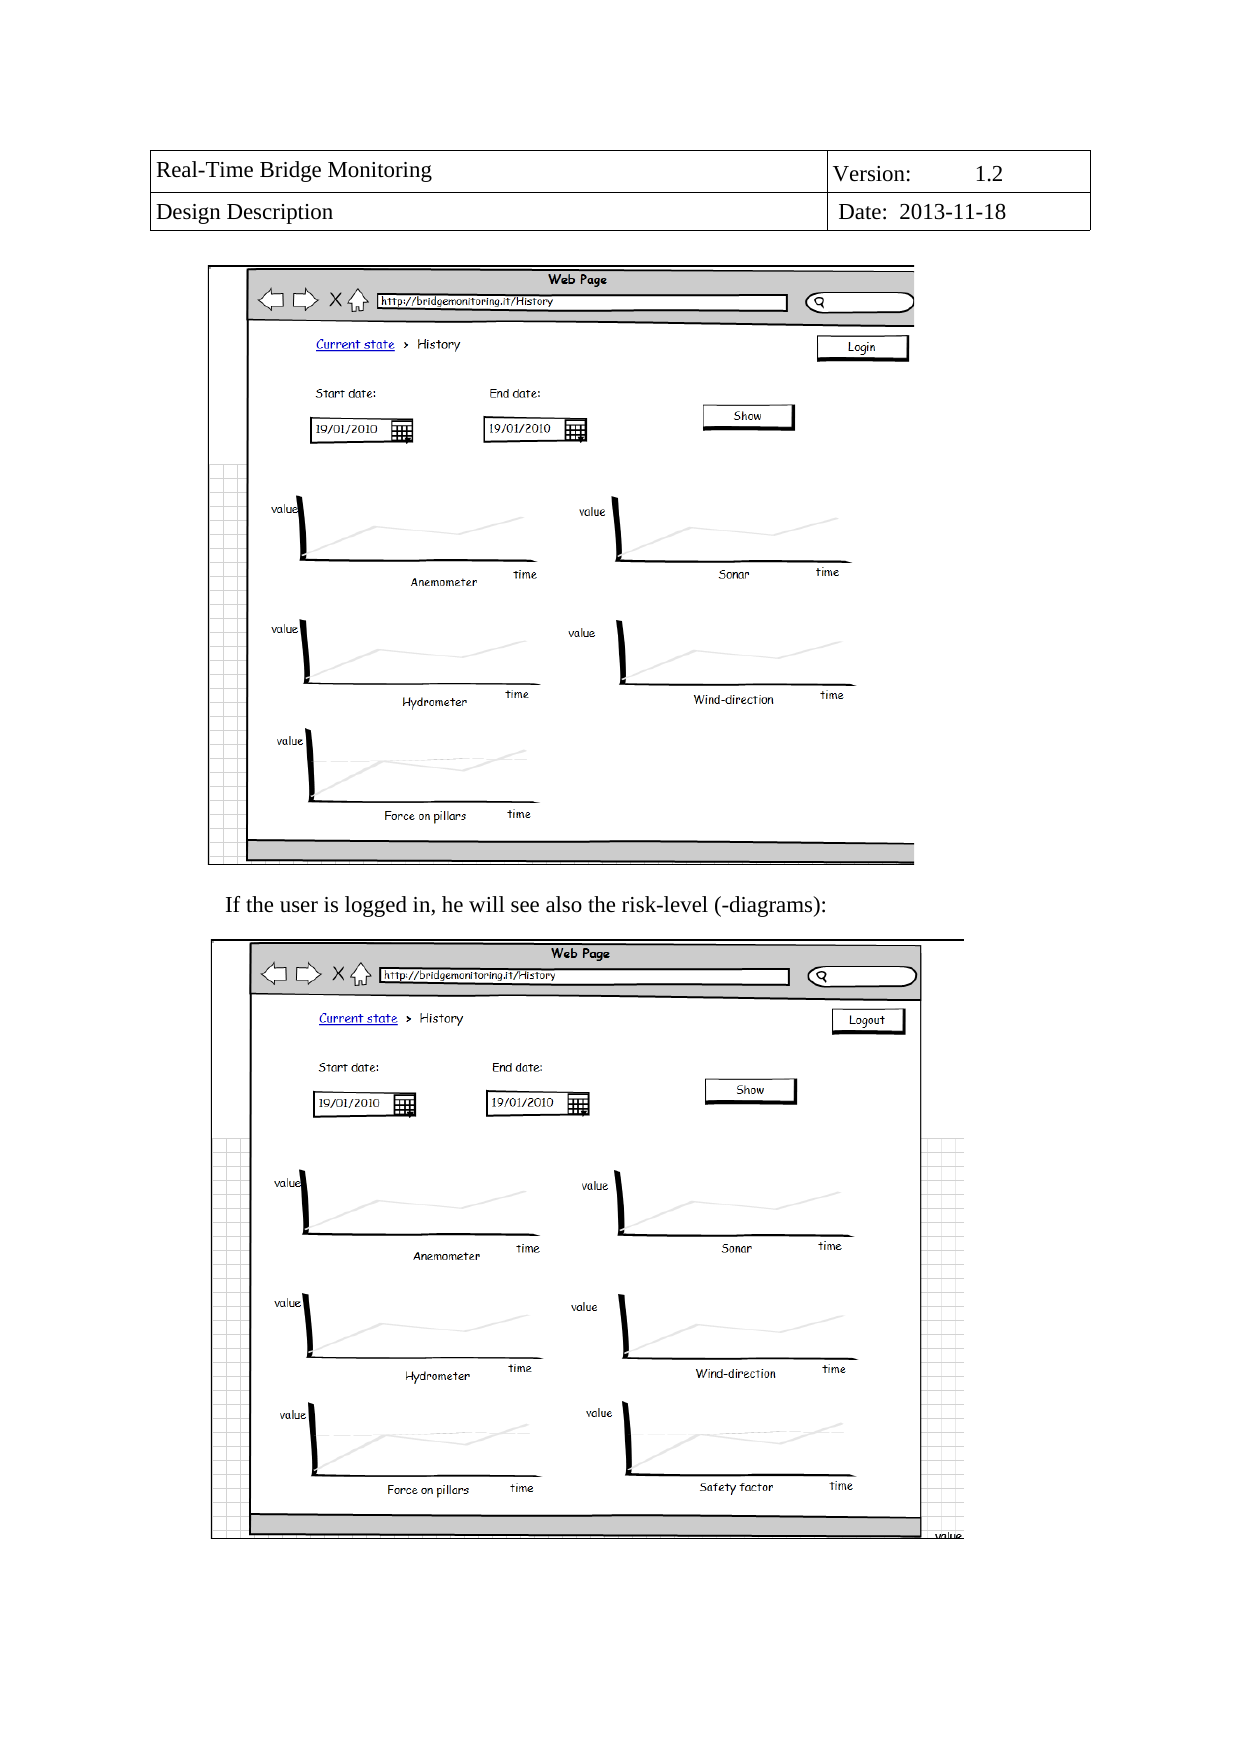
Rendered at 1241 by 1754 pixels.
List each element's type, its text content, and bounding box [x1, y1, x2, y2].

picture [210, 939, 964, 1539]
picture [207, 265, 915, 865]
text If the user is logged in, he will see also the risk-level (-diagrams): [225, 891, 1090, 918]
